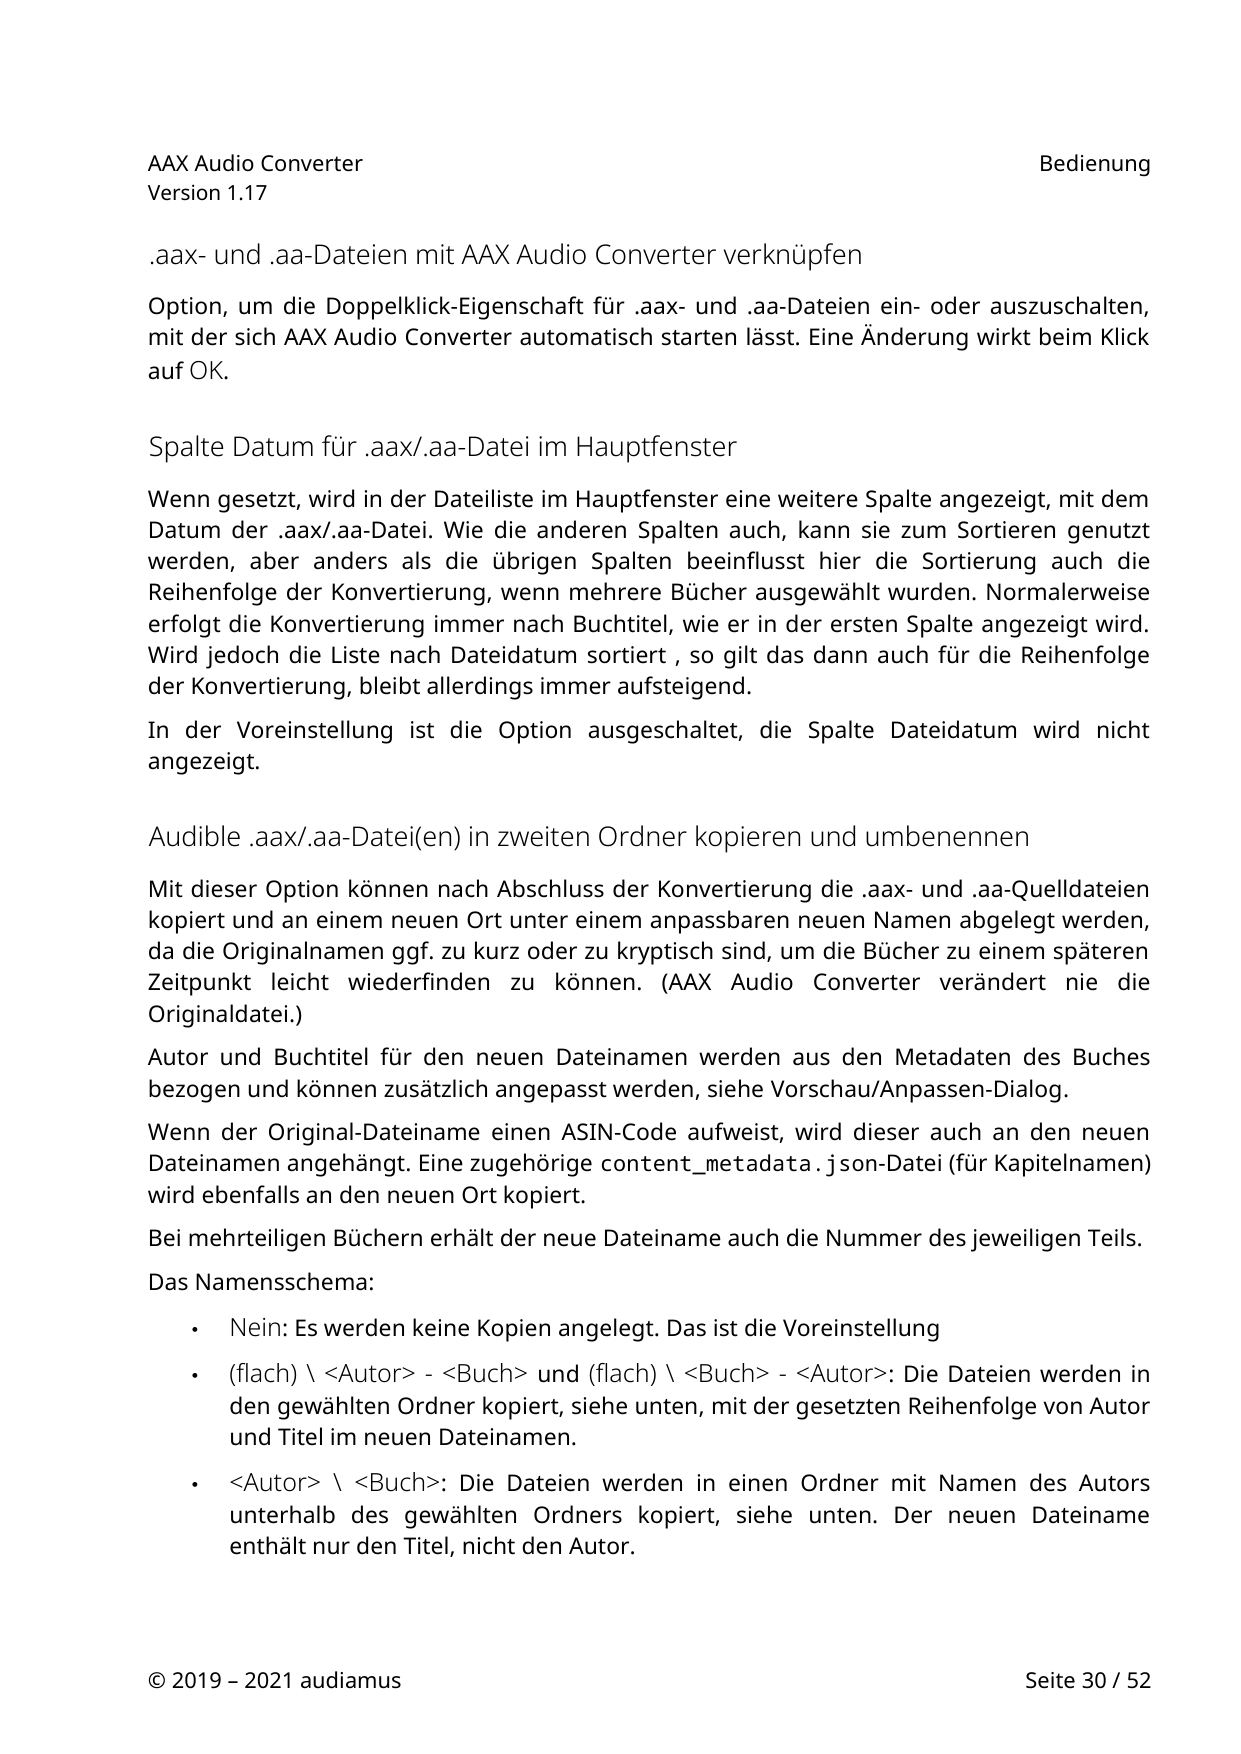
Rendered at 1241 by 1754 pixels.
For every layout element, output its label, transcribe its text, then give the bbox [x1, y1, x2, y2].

text Wenn gesetzt, wird in der Dateiliste im Hauptfenster eine weitere Spalte angezeigt, mit dem Datum der .aax/.aa-Datei. Wie die anderen Spalten auch, kann sie zum Sortieren genutzt werden, aber anders als die übrigen Spalten beeinflusst hier die Sortierung auch die Reihenfolge der Konvertierung, wenn mehrere Bücher ausgewählt wurden. Normalerweise erfolgt die Konvertierung immer nach Buchtitel, wie er in der ersten Spalte angezeigt wird. Wird jedoch die Liste nach Dateidatum sortiert , so gilt das dann auch für die Reihenfolge der Konvertierung, bleibt allerdings immer aufsteigend. [148, 483, 1152, 701]
list <Autor> \ <Buch>: Die Dateien werden in einen Ordner mit Namen des Autors unterhalb des gewählten Ordners kopiert, siehe unten. Der neuen Dateiname enthält nur den Titel, nicht den Autor. [192, 1465, 1152, 1561]
text Wenn der Original-Dateiname einen ASIN-Code aufweist, wird dieser auch an den neuen Dateinamen angehängt. Eine zugehörige content_metadata.json-Datei (für Kapitelnamen) wird ebenfalls an den neuen Ort kopiert. [148, 1116, 1152, 1210]
text Bei mehrteiligen Büchern erhält der neue Dateiname auch die Nummer des jeweiligen Teils. [148, 1222, 1152, 1253]
text In der Voreinstellung ist die Option ausgeschaltet, die Spalte Dateidatum wird nicht angezeigt. [148, 714, 1152, 776]
text Das Namensschema: [148, 1266, 1152, 1297]
text Mit dieser Option können nach Abschluss der Konvertierung die .aax- und .aa-Quelldateien kopiert und an einem neuen Ort unter einem anpassbaren neuen Namen abgelegt werden, da die Originalnamen ggf. zu kurz oder zu kryptisch sind, um die Bücher zu einem späteren Zeitpunkt leicht wiederfinden zu können. (AAX Audio Converter verändert nie die Originaldatei.) [148, 873, 1152, 1029]
list Nein: Es werden keine Kopien angelegt. Das ist die Voreinstellung [192, 1309, 1152, 1343]
text Option, um die Doppelklick-Eigenschaft für .aax- und .aa-Dateien ein- oder auszuschalten, mit der sich AAX Audio Converter automatisch starten lässt. Eine Änderung wirkt beim Klick auf OK. [148, 290, 1152, 386]
subtitle Audible .aax/.aa-Datei(en) in zweiten Ordner kopieren und umbenennen [142, 818, 1152, 855]
subtitle .aax- und .aa-Dateien mit AAX Audio Converter verknüpfen [142, 235, 1152, 272]
list (flach) \ <Autor> - <Buch> und (flach) \ <Buch> - <Autor>: Die Dateien werden in den gewählten Ordner kopiert, siehe unten, mit der gesetzten Reihenfolge von Autor und Titel im neuen Dateinamen. [192, 1356, 1152, 1452]
text Autor und Buchtitel für den neuen Dateinamen werden aus den Metadaten des Buches bezogen und können zusätzlich angepasst werden, siehe Vorschau/Anpassen-Dialog. [148, 1041, 1152, 1104]
subtitle Spalte Datum für .aax/.aa-Datei im Hauptfenster [142, 428, 1152, 465]
